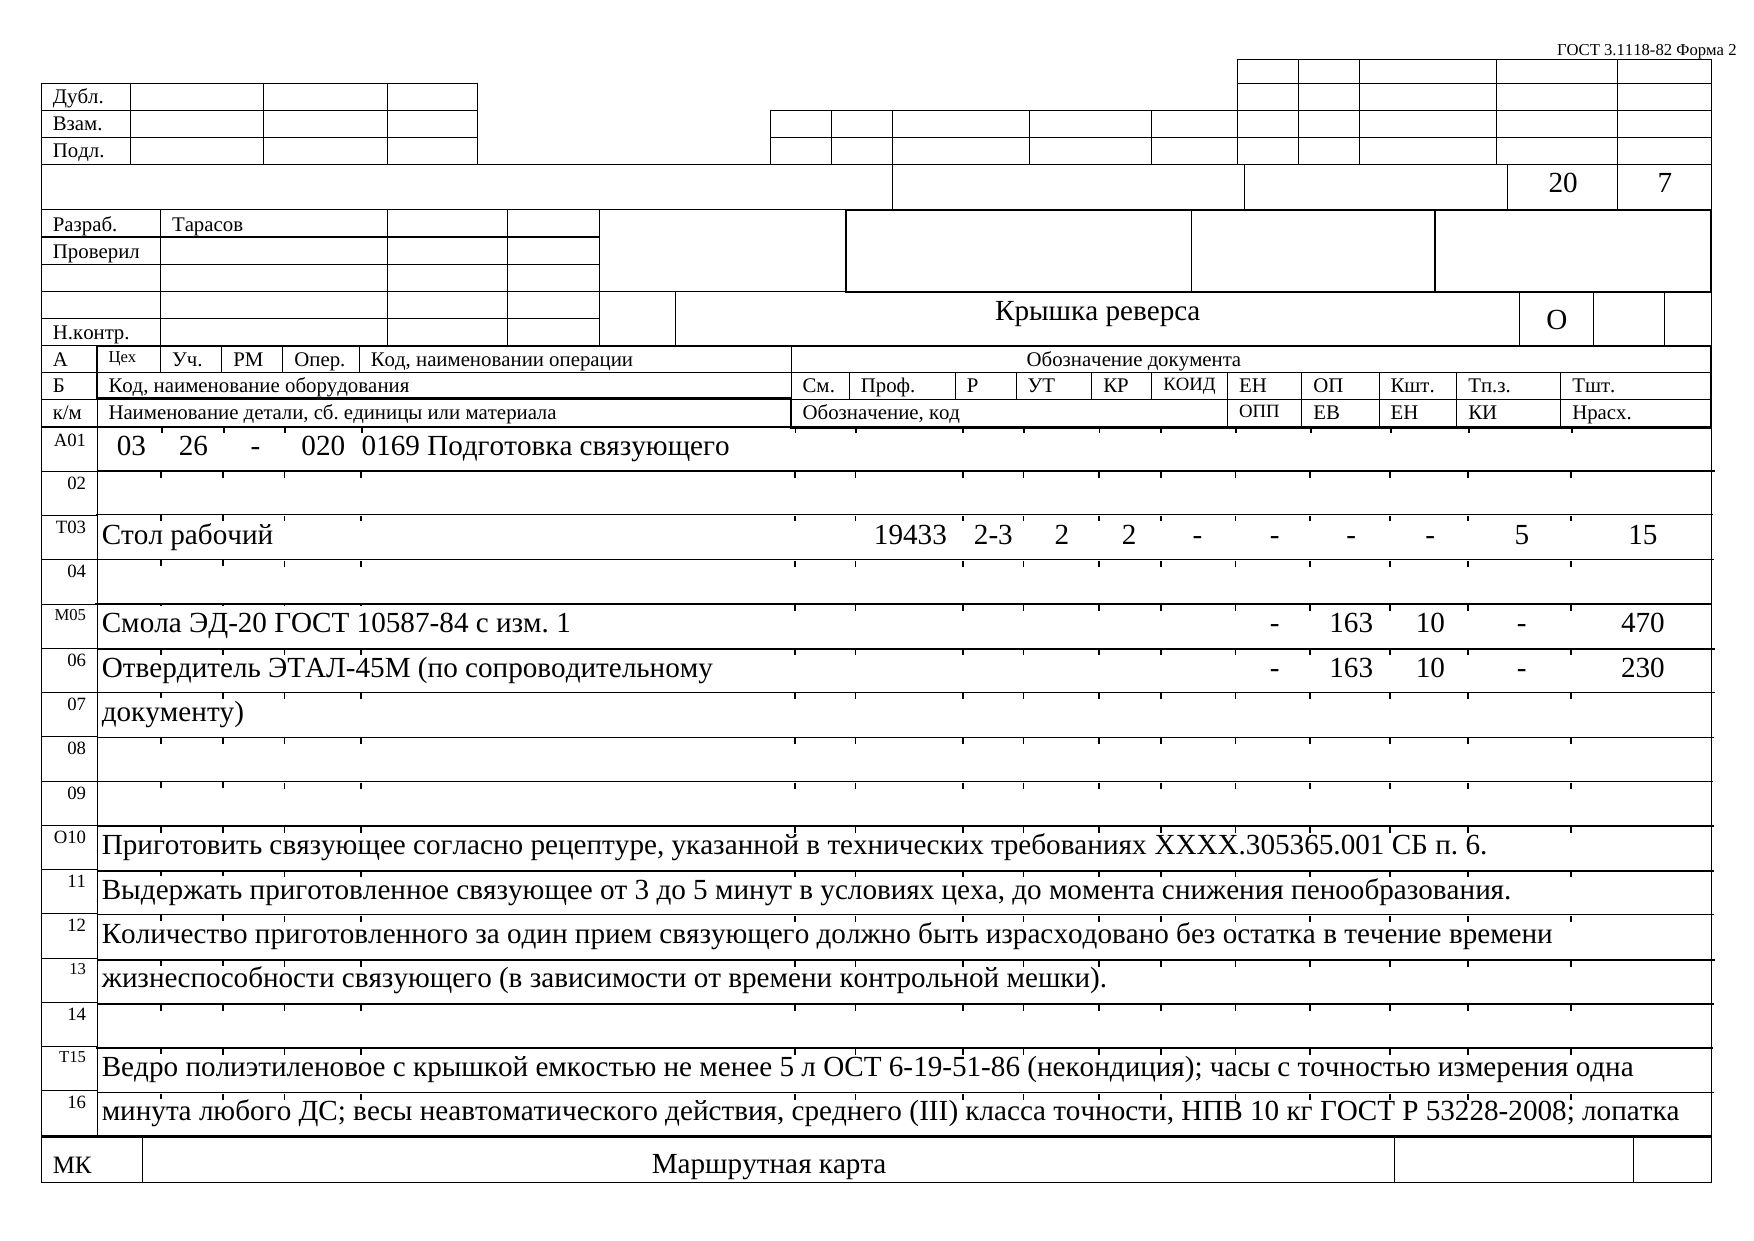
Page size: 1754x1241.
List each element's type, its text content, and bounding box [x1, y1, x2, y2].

table_cell 19433 [858, 517, 963, 559]
table_cell Уч. [161, 347, 221, 372]
table_cell [1236, 473, 1312, 514]
table_cell [963, 694, 1023, 737]
table_cell [131, 84, 263, 110]
table_cell Смола ЭД-20 ГОСТ 10587-84 с изм. 1 [102, 606, 793, 648]
table_cell Дубл. [42, 84, 130, 110]
table_cell [264, 111, 387, 137]
table_header [1238, 60, 1298, 83]
table_cell [793, 561, 857, 603]
table_cell [1024, 738, 1099, 781]
table_cell 15 [1572, 517, 1711, 559]
table_cell Разраб. [42, 210, 160, 236]
table_cell См.. [792, 373, 849, 399]
table_cell [1594, 293, 1664, 345]
table_cell [1100, 783, 1158, 825]
table_cell [1471, 738, 1572, 781]
table_cell 230 [1572, 650, 1711, 692]
table_cell [1572, 1005, 1711, 1047]
table_cell [1100, 1005, 1158, 1047]
table_cell [1360, 138, 1496, 164]
table_cell [1313, 783, 1389, 825]
table_cell [893, 138, 1029, 164]
table_header [1389, 429, 1471, 470]
table_cell Отвердитель ЭТАЛ-45М (по сопроводительному [102, 650, 793, 692]
table_cell [963, 561, 1023, 603]
table_cell - [1471, 650, 1572, 692]
table_cell Кшт. [1380, 373, 1456, 399]
table_cell 08 [42, 737, 97, 781]
table_cell [1238, 111, 1298, 137]
table_cell [388, 138, 477, 164]
table_cell [1389, 561, 1471, 603]
table_cell 2 [1100, 517, 1158, 559]
table_cell [1313, 1005, 1389, 1047]
table_header [1360, 60, 1496, 83]
table_cell [963, 473, 1023, 514]
table_cell [858, 1005, 963, 1047]
table_cell [508, 319, 599, 345]
table_cell [98, 1049, 102, 1092]
table_cell 09 [42, 782, 97, 825]
table_cell [478, 83, 727, 110]
table_cell [1236, 738, 1312, 781]
table_cell [858, 694, 963, 737]
table_cell 10 [1389, 606, 1471, 648]
table_header [1236, 429, 1312, 470]
table_cell [1497, 84, 1617, 110]
table_cell [1100, 738, 1158, 781]
table_cell А [42, 346, 96, 372]
table_cell [793, 606, 857, 648]
table_cell Цех [98, 347, 160, 372]
table_cell [1313, 473, 1389, 514]
table_cell Тшт. [1561, 373, 1710, 399]
table_cell [161, 238, 387, 263]
table_cell РМ [222, 347, 282, 372]
table_cell [893, 111, 1029, 137]
table_cell М05 [42, 605, 97, 648]
table_cell 06 [42, 649, 97, 692]
table_cell [1024, 561, 1099, 603]
table_cell [98, 961, 102, 1003]
table_header [1158, 429, 1236, 470]
table_cell 163 [1313, 650, 1389, 692]
table_cell УТ [1017, 373, 1091, 399]
table_cell Наименование детали, сб. единицы или материала [98, 400, 790, 426]
table_cell [1471, 694, 1572, 737]
table_cell [478, 137, 770, 164]
table_cell [161, 473, 226, 514]
table_cell [478, 110, 770, 137]
table_cell [771, 138, 831, 164]
table_cell [1313, 738, 1389, 781]
table_cell - [1236, 606, 1312, 648]
table_cell [963, 606, 1023, 648]
table_cell [1030, 111, 1151, 137]
table_cell [285, 473, 361, 514]
table_cell [226, 561, 285, 603]
table_header - [226, 429, 285, 470]
table_header [1313, 429, 1389, 470]
table_cell [858, 783, 963, 825]
table_cell [388, 265, 507, 291]
table_cell [1024, 606, 1099, 648]
table_cell [1238, 138, 1298, 164]
table_cell КР [1092, 373, 1151, 399]
table_cell [1572, 561, 1711, 603]
table_cell [1497, 138, 1617, 164]
table_cell Тарасов [161, 210, 387, 236]
table_header [1497, 60, 1617, 83]
table_header 0169 Подготовка связующего [361, 429, 793, 470]
table_cell [858, 606, 963, 648]
table_cell [131, 111, 263, 137]
table_header 020 [285, 429, 361, 470]
table_cell Выдержать приготовленное связующее от 3 до 5 минут в условиях цеха, до момента снижения пенообразования. [102, 872, 1711, 914]
table_cell [361, 561, 793, 603]
table_cell Н.контр. [42, 319, 160, 345]
table_cell [1572, 473, 1711, 514]
table_cell 14 [42, 1003, 97, 1046]
table_cell [102, 783, 793, 825]
table_cell [1024, 1005, 1099, 1047]
table_cell [793, 1005, 857, 1047]
table_cell [388, 84, 477, 110]
table_cell Р [956, 373, 1016, 399]
table_cell Крышка реверса [676, 292, 1519, 345]
table_cell [832, 138, 892, 164]
table_cell [1158, 473, 1236, 514]
table_cell [98, 1005, 102, 1047]
table_cell 2 [1024, 517, 1099, 559]
table_cell [793, 473, 857, 514]
table_cell [793, 783, 857, 825]
table_cell [102, 738, 793, 781]
table_cell [963, 783, 1023, 825]
table_cell - [1471, 606, 1572, 648]
table_cell ОПП [1228, 400, 1301, 426]
table_cell 470 [1572, 606, 1711, 648]
table_cell А01 [42, 428, 97, 471]
table_cell [858, 738, 963, 781]
table_cell [1024, 783, 1099, 825]
table_cell [893, 165, 1244, 209]
table_cell О [1520, 293, 1593, 345]
table_cell [793, 517, 857, 559]
table_cell 07 [42, 693, 97, 736]
table_cell Обозначение документа [792, 347, 1710, 372]
table_cell [131, 138, 263, 164]
table_cell [98, 738, 102, 781]
table_cell [161, 319, 387, 345]
table_cell [1389, 694, 1471, 737]
table_cell [1158, 694, 1236, 737]
table_cell [1100, 694, 1158, 737]
table_header [1471, 429, 1572, 470]
table_cell [832, 111, 892, 137]
table_header [1299, 60, 1359, 83]
table_cell Проверил [42, 238, 160, 263]
table_cell [1158, 650, 1236, 692]
table_cell [1236, 561, 1312, 603]
table_cell Т03 [42, 516, 97, 559]
table_cell [98, 827, 160, 870]
table_cell [226, 1005, 285, 1047]
table_cell [963, 738, 1023, 781]
table_cell - [1236, 517, 1312, 559]
table_cell [98, 650, 102, 692]
table_cell 7 [1618, 165, 1711, 209]
table_cell [1572, 738, 1711, 781]
table_cell [98, 693, 102, 737]
table_cell [1236, 783, 1312, 825]
table_cell [1158, 1005, 1236, 1047]
table_cell [1618, 84, 1711, 110]
table_cell [1665, 293, 1711, 345]
table_cell [1158, 606, 1236, 648]
table_cell [388, 238, 507, 263]
table_cell Опер. [283, 347, 359, 372]
table_cell Взам. [42, 111, 130, 137]
table_cell [388, 292, 507, 318]
table_cell [1389, 1005, 1471, 1047]
table_cell жизнеспособности связующего (в зависимости от времени контрольной мешки). [102, 961, 1711, 1003]
table_cell 16 [42, 1091, 97, 1135]
table_cell [226, 473, 285, 514]
table_cell [1389, 473, 1471, 514]
table_cell [727, 83, 1237, 110]
table_cell к/м [42, 400, 97, 426]
table_cell - [1236, 650, 1312, 692]
table_header [1100, 429, 1158, 470]
table_cell 5 [1471, 517, 1572, 559]
table_cell Обозначение, код [792, 400, 1227, 426]
table_cell - [1313, 517, 1389, 559]
table_cell [793, 738, 857, 781]
table_cell ЕН [1380, 400, 1456, 426]
table_cell [264, 84, 387, 110]
table_cell [98, 915, 102, 959]
table_cell [1471, 473, 1572, 514]
table_cell Количество приготовленного за один прием связующего должно быть израсходовано без остатка в течение времени [102, 916, 1711, 959]
table_cell [1634, 1138, 1711, 1182]
table_cell O10 [42, 826, 97, 869]
table_cell Код, наименовании операции [360, 347, 791, 372]
table_cell Б [42, 373, 96, 399]
table_cell [1299, 111, 1359, 137]
table_cell [771, 111, 831, 137]
table_cell [1152, 138, 1237, 164]
table_cell [1471, 1005, 1572, 1047]
table_header [1024, 429, 1099, 470]
table_cell [1313, 694, 1389, 737]
table_cell [98, 428, 161, 470]
table_cell [1158, 738, 1236, 781]
table_cell [98, 472, 102, 514]
table_cell ЕВ [1302, 400, 1379, 426]
table_cell [1024, 473, 1099, 514]
table_cell [1100, 650, 1158, 692]
table_cell [963, 650, 1023, 692]
table_cell 10 [1389, 650, 1471, 692]
table_cell Проф. [850, 373, 955, 399]
table_cell [858, 561, 963, 603]
table_cell [98, 782, 102, 825]
table_cell [42, 292, 160, 318]
table_cell [793, 650, 857, 692]
table_cell [963, 1005, 1023, 1047]
table_cell 2-3 [963, 517, 1023, 559]
table_cell [98, 872, 102, 914]
table_cell [1024, 650, 1099, 692]
table_cell [1245, 165, 1507, 209]
table_cell 02 [42, 472, 97, 515]
table_cell ОП [1302, 373, 1379, 399]
table_cell [98, 560, 102, 603]
table_cell [1158, 561, 1236, 603]
table_cell КИ [1457, 400, 1560, 426]
table_cell [1313, 561, 1389, 603]
table_cell [42, 265, 160, 291]
table_cell [1238, 84, 1298, 110]
table_cell [1389, 738, 1471, 781]
table_cell [1100, 473, 1158, 514]
table_cell [1471, 783, 1572, 825]
table_cell [1030, 138, 1151, 164]
table_cell [1299, 84, 1359, 110]
table_cell [98, 605, 102, 648]
table_cell Стол рабочий [102, 517, 793, 559]
table_cell [1436, 211, 1710, 291]
table_header [963, 429, 1023, 470]
table_cell [161, 561, 226, 603]
table_cell КОИД [1152, 373, 1227, 399]
table_header [1572, 429, 1711, 470]
table_cell [285, 561, 361, 603]
table_cell ЕН [1228, 373, 1301, 399]
table_cell [102, 1005, 161, 1047]
table_cell 20 [1508, 165, 1617, 209]
table_cell [98, 1093, 102, 1135]
table_header [1618, 60, 1711, 83]
table_cell [1618, 111, 1711, 137]
table_cell [1192, 211, 1434, 291]
table_cell МК [42, 1138, 142, 1182]
table_cell [1497, 111, 1617, 137]
table_cell Тп.з. [1457, 373, 1560, 399]
table_cell [1299, 138, 1359, 164]
table_cell [858, 473, 963, 514]
table_cell [1572, 694, 1711, 737]
table_cell [98, 515, 102, 559]
table_cell [600, 210, 845, 291]
table_cell документу) [102, 694, 793, 737]
table_cell [1618, 138, 1711, 164]
table_cell [102, 473, 161, 514]
table_cell [388, 111, 477, 137]
table_cell Ведро полиэтиленовое с крышкой емкостью не менее 5 л ОСТ 6-19-51-86 (некондиция); часы с точностью измерения одна [102, 1049, 1711, 1092]
table_cell [1100, 606, 1158, 648]
table_cell [1471, 561, 1572, 603]
table_cell [388, 319, 507, 345]
table_header [41, 59, 1237, 83]
table_cell [508, 238, 599, 263]
table_cell [361, 1005, 793, 1047]
table_cell [1572, 783, 1711, 825]
table_cell [847, 211, 1191, 291]
table_cell [1360, 84, 1496, 110]
table_cell Маршрутная карта [143, 1138, 1394, 1182]
table_cell [793, 694, 857, 737]
table_cell [858, 650, 963, 692]
table_cell [102, 561, 161, 603]
table_cell [1236, 694, 1312, 737]
table_cell Нрасх. [1561, 400, 1710, 426]
table_cell минута любого ДС; весы неавтоматического действия, среднего (III) класса точности, НПВ 10 кг ГОСТ Р 53228-2008; лопатка [102, 1093, 1711, 1135]
table_cell Код, наименование оборудования [98, 373, 791, 397]
table_cell [1152, 111, 1237, 137]
table_header [793, 429, 857, 470]
table_cell [361, 473, 793, 514]
table_cell [161, 265, 387, 291]
table_cell [1389, 783, 1471, 825]
table_cell Подл. [42, 138, 130, 164]
table_cell [508, 292, 599, 318]
table_cell 163 [1313, 606, 1389, 648]
table_cell - [1158, 517, 1236, 559]
table_cell [508, 210, 599, 236]
table_cell [1158, 783, 1236, 825]
table_cell [285, 1005, 361, 1047]
table_cell [161, 292, 387, 318]
table_cell [1395, 1138, 1633, 1182]
table_cell [1024, 694, 1099, 737]
table_cell [508, 265, 599, 291]
table_cell [600, 292, 675, 345]
table_cell 11 [42, 870, 97, 913]
table_header 26 [161, 429, 226, 470]
table_header [858, 429, 963, 470]
table_cell 04 [42, 560, 97, 603]
table_cell [264, 138, 387, 164]
table_cell 12 [42, 914, 97, 958]
table_cell Приготовить связующее согласно рецептуре, указанной в технических требованиях XXXX.305365.001 СБ п. 6. [102, 828, 1711, 870]
table_cell [42, 165, 892, 209]
table_cell [1100, 561, 1158, 603]
table_cell Т15 [42, 1047, 97, 1090]
table_cell - [1389, 517, 1471, 559]
table_cell [1236, 1005, 1312, 1047]
table_cell [388, 210, 507, 236]
table_cell [161, 1005, 226, 1047]
table_cell [1360, 111, 1496, 137]
table_header 03 [102, 429, 161, 470]
table_cell 13 [42, 959, 97, 1002]
